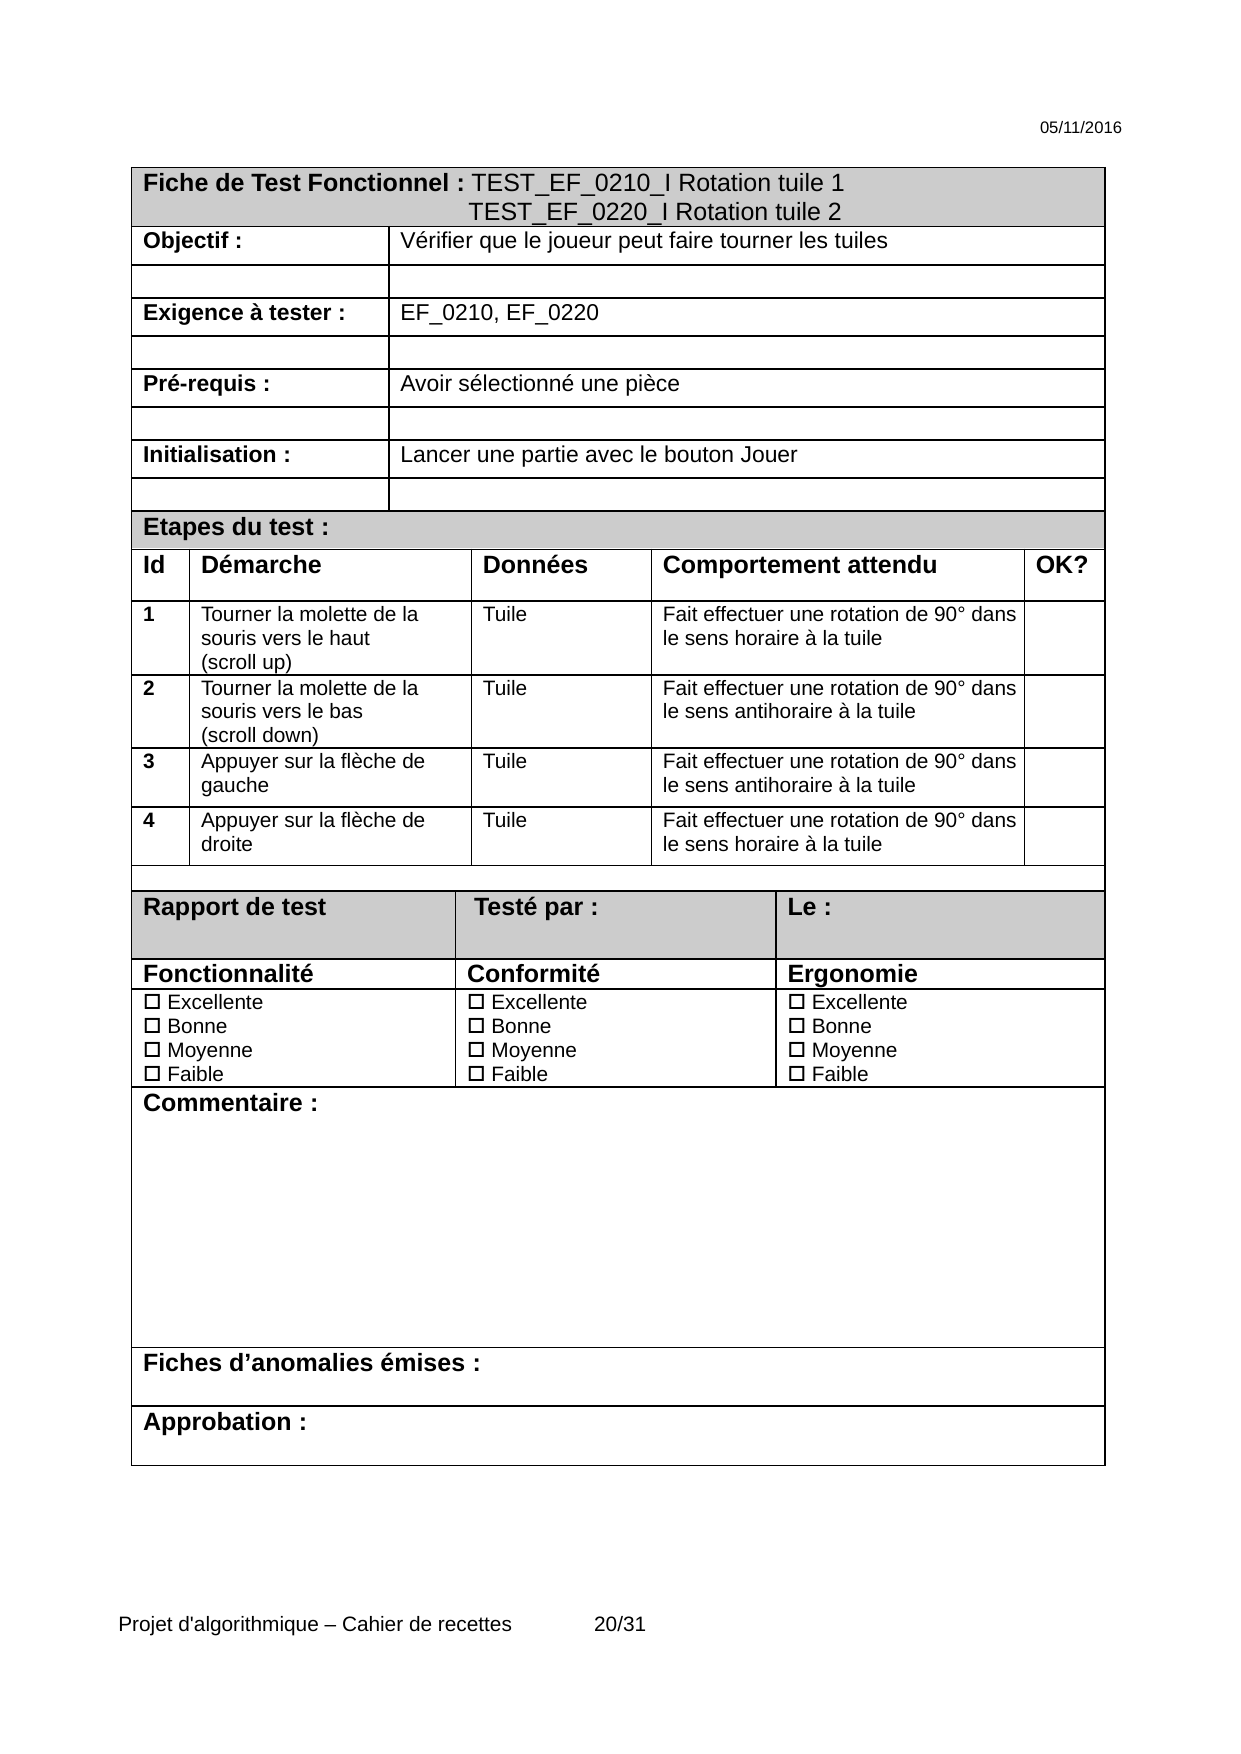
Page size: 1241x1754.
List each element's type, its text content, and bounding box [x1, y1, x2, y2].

table_cell EF_0210, EF_0220 [390, 299, 1104, 335]
table_cell Exigence à tester : [132, 299, 388, 335]
table_cell Appuyer sur la flèche de gauche [190, 749, 471, 806]
table_cell Données [472, 550, 651, 600]
table_cell Initialisation : [132, 441, 388, 477]
table_cell Fait effectuer une rotation de 90° dans le sens antihoraire à la tuile [652, 676, 1024, 747]
table_cell Tourner la molette de la souris vers le bas (scroll down) [190, 676, 471, 747]
table_cell Id [132, 550, 189, 600]
table_cell [132, 266, 388, 297]
table_cell Fait effectuer une rotation de 90° dans le sens horaire à la tuile [652, 602, 1024, 674]
table_cell Pré-requis : [132, 370, 388, 406]
table_cell Tourner la molette de la souris vers le haut (scroll up) [190, 602, 471, 674]
table_cell Tuile [472, 602, 651, 674]
table_cell Appuyer sur la flèche de droite [190, 808, 471, 864]
table_cell Rapport de test [132, 892, 455, 958]
table_cell [1025, 676, 1104, 747]
table_cell [390, 266, 1104, 297]
table_cell Etapes du test : [132, 512, 1104, 548]
table_cell 3 [132, 749, 189, 806]
table_cell □ Excellente □ Bonne □ Moyenne □ Faible [132, 990, 455, 1086]
table_cell [390, 408, 1104, 439]
table_cell □ Excellente □ Bonne □ Moyenne □ Faible [456, 990, 775, 1086]
table_cell Avoir sélectionné une pièce [390, 370, 1104, 406]
table_cell Comportement attendu [652, 550, 1024, 600]
table_cell Testé par : [456, 892, 775, 958]
table_cell Conformité [456, 960, 775, 988]
table_cell 4 [132, 808, 189, 864]
table_cell Fait effectuer une rotation de 90° dans le sens horaire à la tuile [652, 808, 1024, 864]
table_cell 2 [132, 676, 189, 747]
table_cell Tuile [472, 808, 651, 864]
table_cell Tuile [472, 749, 651, 806]
table_cell [390, 479, 1104, 510]
table_cell Commentaire : [132, 1088, 1104, 1346]
table_cell Démarche [190, 550, 471, 600]
table_cell Fiches d’anomalies émises : [132, 1348, 1104, 1405]
table_cell OK? [1025, 550, 1104, 600]
table_cell Objectif : [132, 227, 388, 264]
table_cell 1 [132, 602, 189, 674]
table_cell Fonctionnalité [132, 960, 455, 988]
table_cell Tuile [472, 676, 651, 747]
table_cell Vérifier que le joueur peut faire tourner les tuiles [390, 227, 1104, 264]
table_cell [132, 337, 388, 368]
table_cell [132, 866, 1104, 890]
table_cell [1025, 749, 1104, 806]
table_cell Ergonomie [777, 960, 1104, 988]
table_cell □ Excellente □ Bonne □ Moyenne □ Faible [777, 990, 1104, 1086]
table_cell [132, 479, 388, 510]
table_cell [1025, 808, 1104, 864]
table_header Fiche de Test Fonctionnel : TEST_EF_0210_I Rotation tuile 1 TEST_EF_0220_I Rotation tuile 2 [132, 168, 1104, 226]
table_cell [390, 337, 1104, 368]
table_cell Le : [777, 892, 1104, 958]
table_cell Fait effectuer une rotation de 90° dans le sens antihoraire à la tuile [652, 749, 1024, 806]
table_cell [132, 408, 388, 439]
table_cell Lancer une partie avec le bouton Jouer [390, 441, 1104, 477]
table_cell [1025, 602, 1104, 674]
table_cell Approbation : [132, 1407, 1104, 1464]
